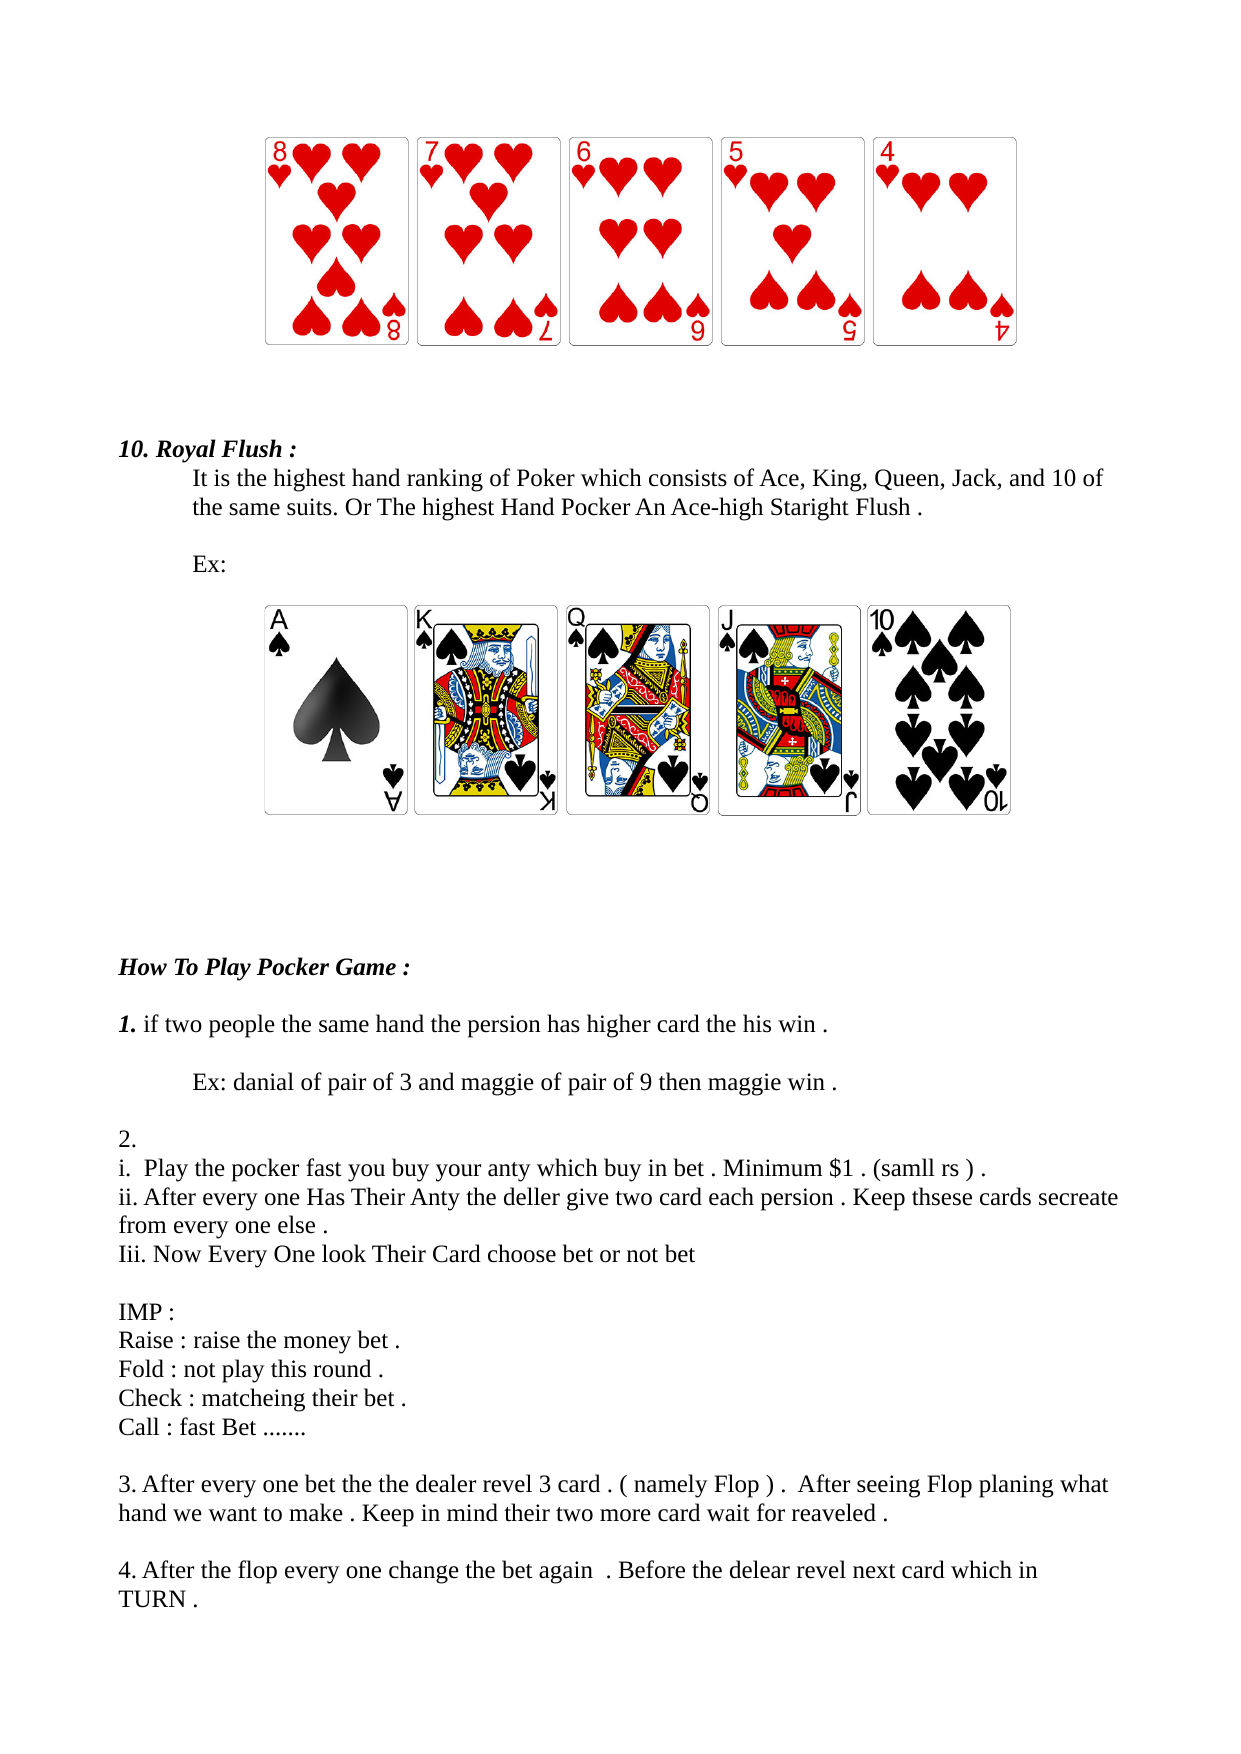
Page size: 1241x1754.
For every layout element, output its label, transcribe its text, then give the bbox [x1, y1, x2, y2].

text Call : fast Bet ....... [118, 1412, 1122, 1441]
text Check : matcheing their bet . [118, 1383, 1122, 1412]
text Raise : raise the money bet . [118, 1326, 1122, 1354]
picture [264, 599, 1012, 817]
text Ex: [118, 549, 1122, 578]
text IMP : [118, 1297, 1122, 1326]
text It is the highest hand ranking of Poker which consists of Ace, King, Queen, Jack, and 10 of the same suits. Or The highest Hand Pocker An Ace-high Staright Flush . [118, 463, 1122, 521]
text 10. Royal Flush : [118, 434, 1122, 463]
picture [264, 133, 1020, 348]
text Iii. Now Every One look Their Card choose bet or not bet [118, 1239, 1122, 1268]
text 3. After every one bet the the dealer revel 3 card . ( namely Flop ) . After seeing Flop planing what hand we want to make . Keep in mind their two more card wait for reaveled . [118, 1469, 1122, 1527]
text Ex: danial of pair of 3 and maggie of pair of 9 then maggie win . [118, 1067, 1122, 1096]
text 2. [118, 1124, 1122, 1153]
text Fold : not play this round . [118, 1354, 1122, 1383]
text How To Play Pocker Game : [118, 952, 1122, 981]
text i. Play the pocker fast you buy your anty which buy in bet . Minimum $1 . (samll rs ) . [118, 1153, 1122, 1182]
text 4. After the flop every one change the bet again . Before the delear revel next card which in TURN . [118, 1556, 1122, 1613]
text ii. After every one Has Their Anty the deller give two card each persion . Keep thsese cards secreate from every one else . [118, 1182, 1122, 1239]
text 1. if two people the same hand the persion has higher card the his win . [118, 1009, 1122, 1038]
